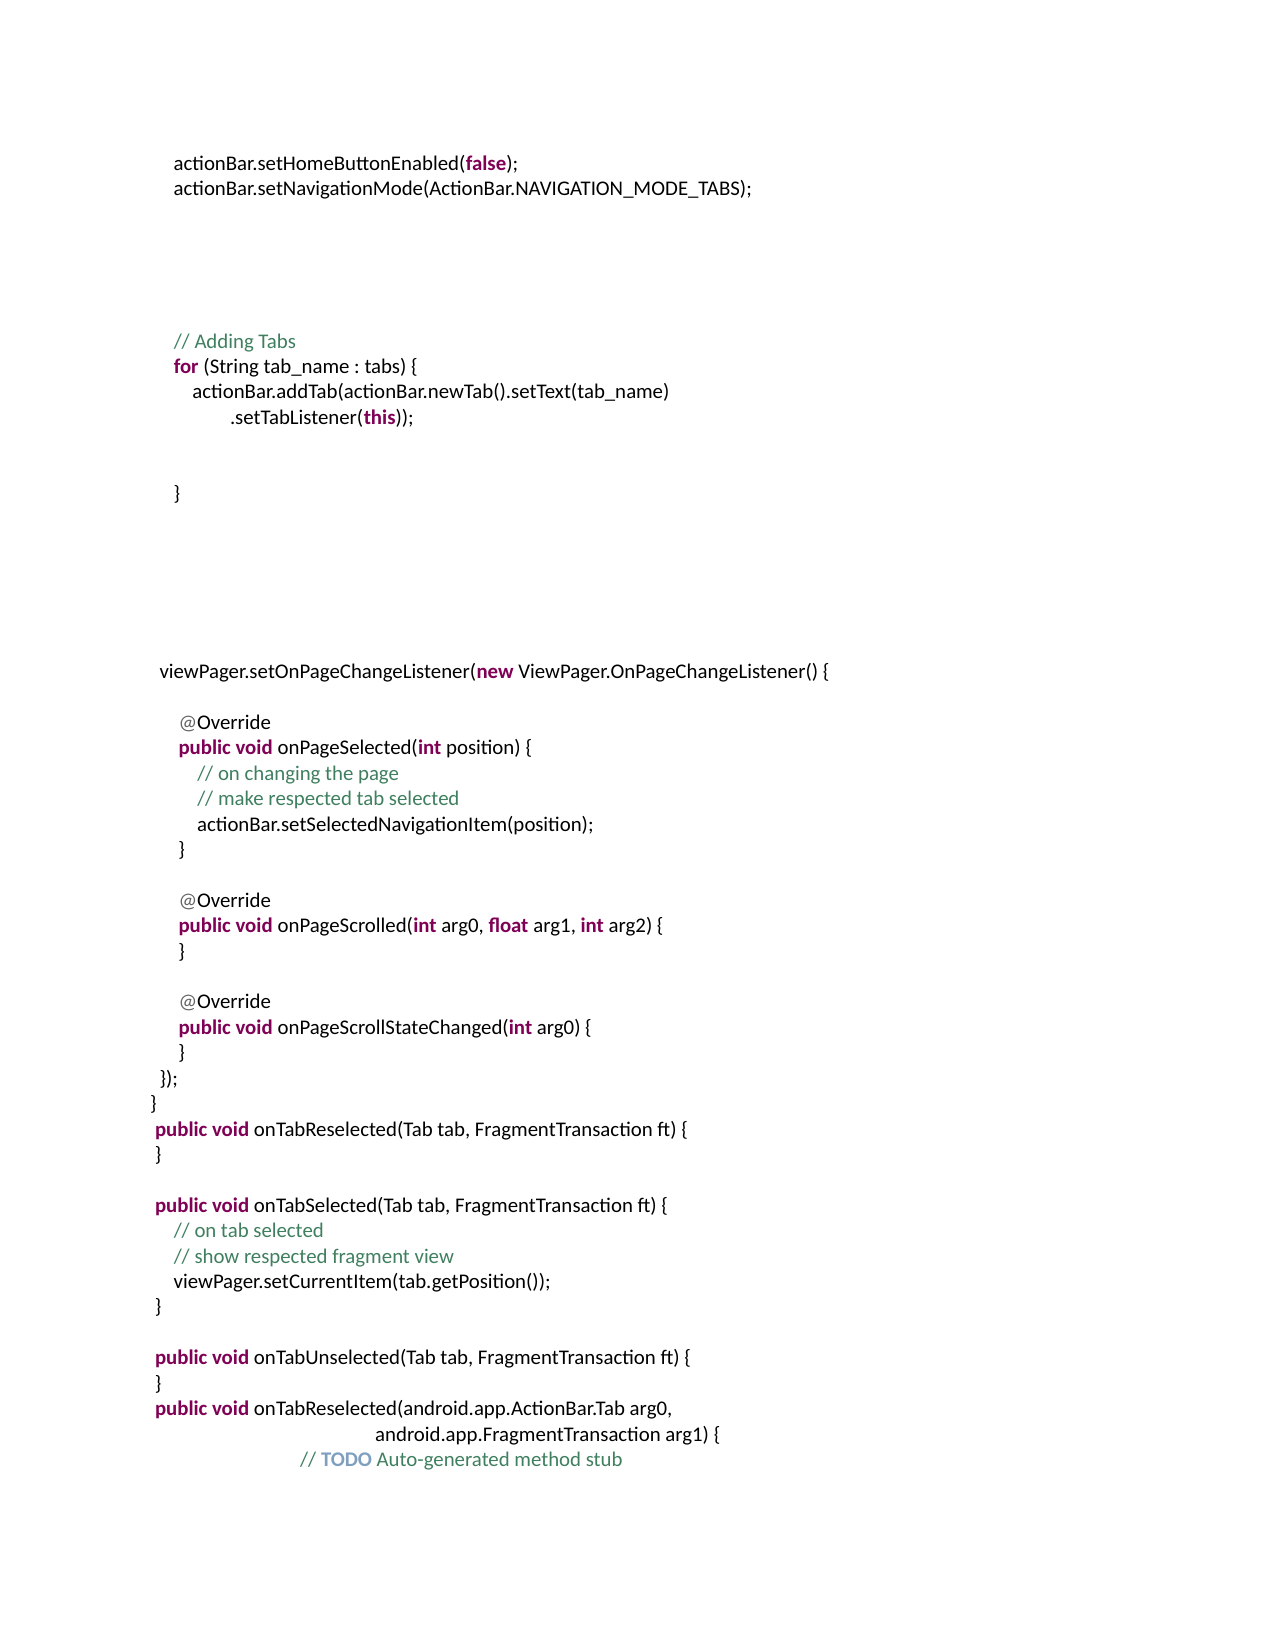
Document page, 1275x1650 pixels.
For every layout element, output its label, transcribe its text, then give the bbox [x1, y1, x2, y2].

text } [150, 1294, 1125, 1319]
text android.app.FragmentTransaction arg1) { [150, 1421, 1125, 1446]
text viewPager.setCurrentItem(tab.getPosition()); [150, 1268, 1125, 1294]
text // make respected tab selected [150, 785, 1125, 811]
text @Override [150, 989, 1125, 1014]
text public void onTabReselected(Tab tab, FragmentTransaction ft) { [150, 1116, 1125, 1141]
text } [150, 1090, 1125, 1116]
text public void onPageScrolled(int arg0, float arg1, int arg2) { [150, 912, 1125, 938]
text // TODO Auto-generated method stub [150, 1446, 1125, 1472]
text actionBar.setNavigationMode(ActionBar.NAVIGATION_MODE_TABS); [150, 175, 1125, 201]
text } [150, 1039, 1125, 1065]
text } [150, 1370, 1125, 1395]
text // show respected fragment view [150, 1243, 1125, 1268]
text public void onTabSelected(Tab tab, FragmentTransaction ft) { [150, 1192, 1125, 1217]
text // Adding Tabs [150, 328, 1125, 353]
text public void onPageScrollStateChanged(int arg0) { [150, 1014, 1125, 1039]
text } [150, 836, 1125, 862]
text actionBar.setHomeButtonEnabled(false); [150, 150, 1125, 175]
text public void onPageSelected(int position) { [150, 734, 1125, 760]
text viewPager.setOnPageChangeListener(new ViewPager.OnPageChangeListener() { [150, 658, 1125, 684]
text } [150, 938, 1125, 963]
text // on tab selected [150, 1217, 1125, 1243]
text } [150, 480, 1125, 506]
text for (String tab_name : tabs) { [150, 353, 1125, 379]
text @Override [150, 887, 1125, 912]
text }); [150, 1065, 1125, 1090]
text @Override [150, 709, 1125, 734]
text actionBar.addTab(actionBar.newTab().setText(tab_name) [150, 379, 1125, 404]
text } [150, 1141, 1125, 1167]
text actionBar.setSelectedNavigationItem(position); [150, 811, 1125, 836]
text public void onTabReselected(android.app.ActionBar.Tab arg0, [150, 1395, 1125, 1421]
text // on changing the page [150, 760, 1125, 785]
text public void onTabUnselected(Tab tab, FragmentTransaction ft) { [150, 1344, 1125, 1370]
text .setTabListener(this)); [150, 404, 1125, 429]
